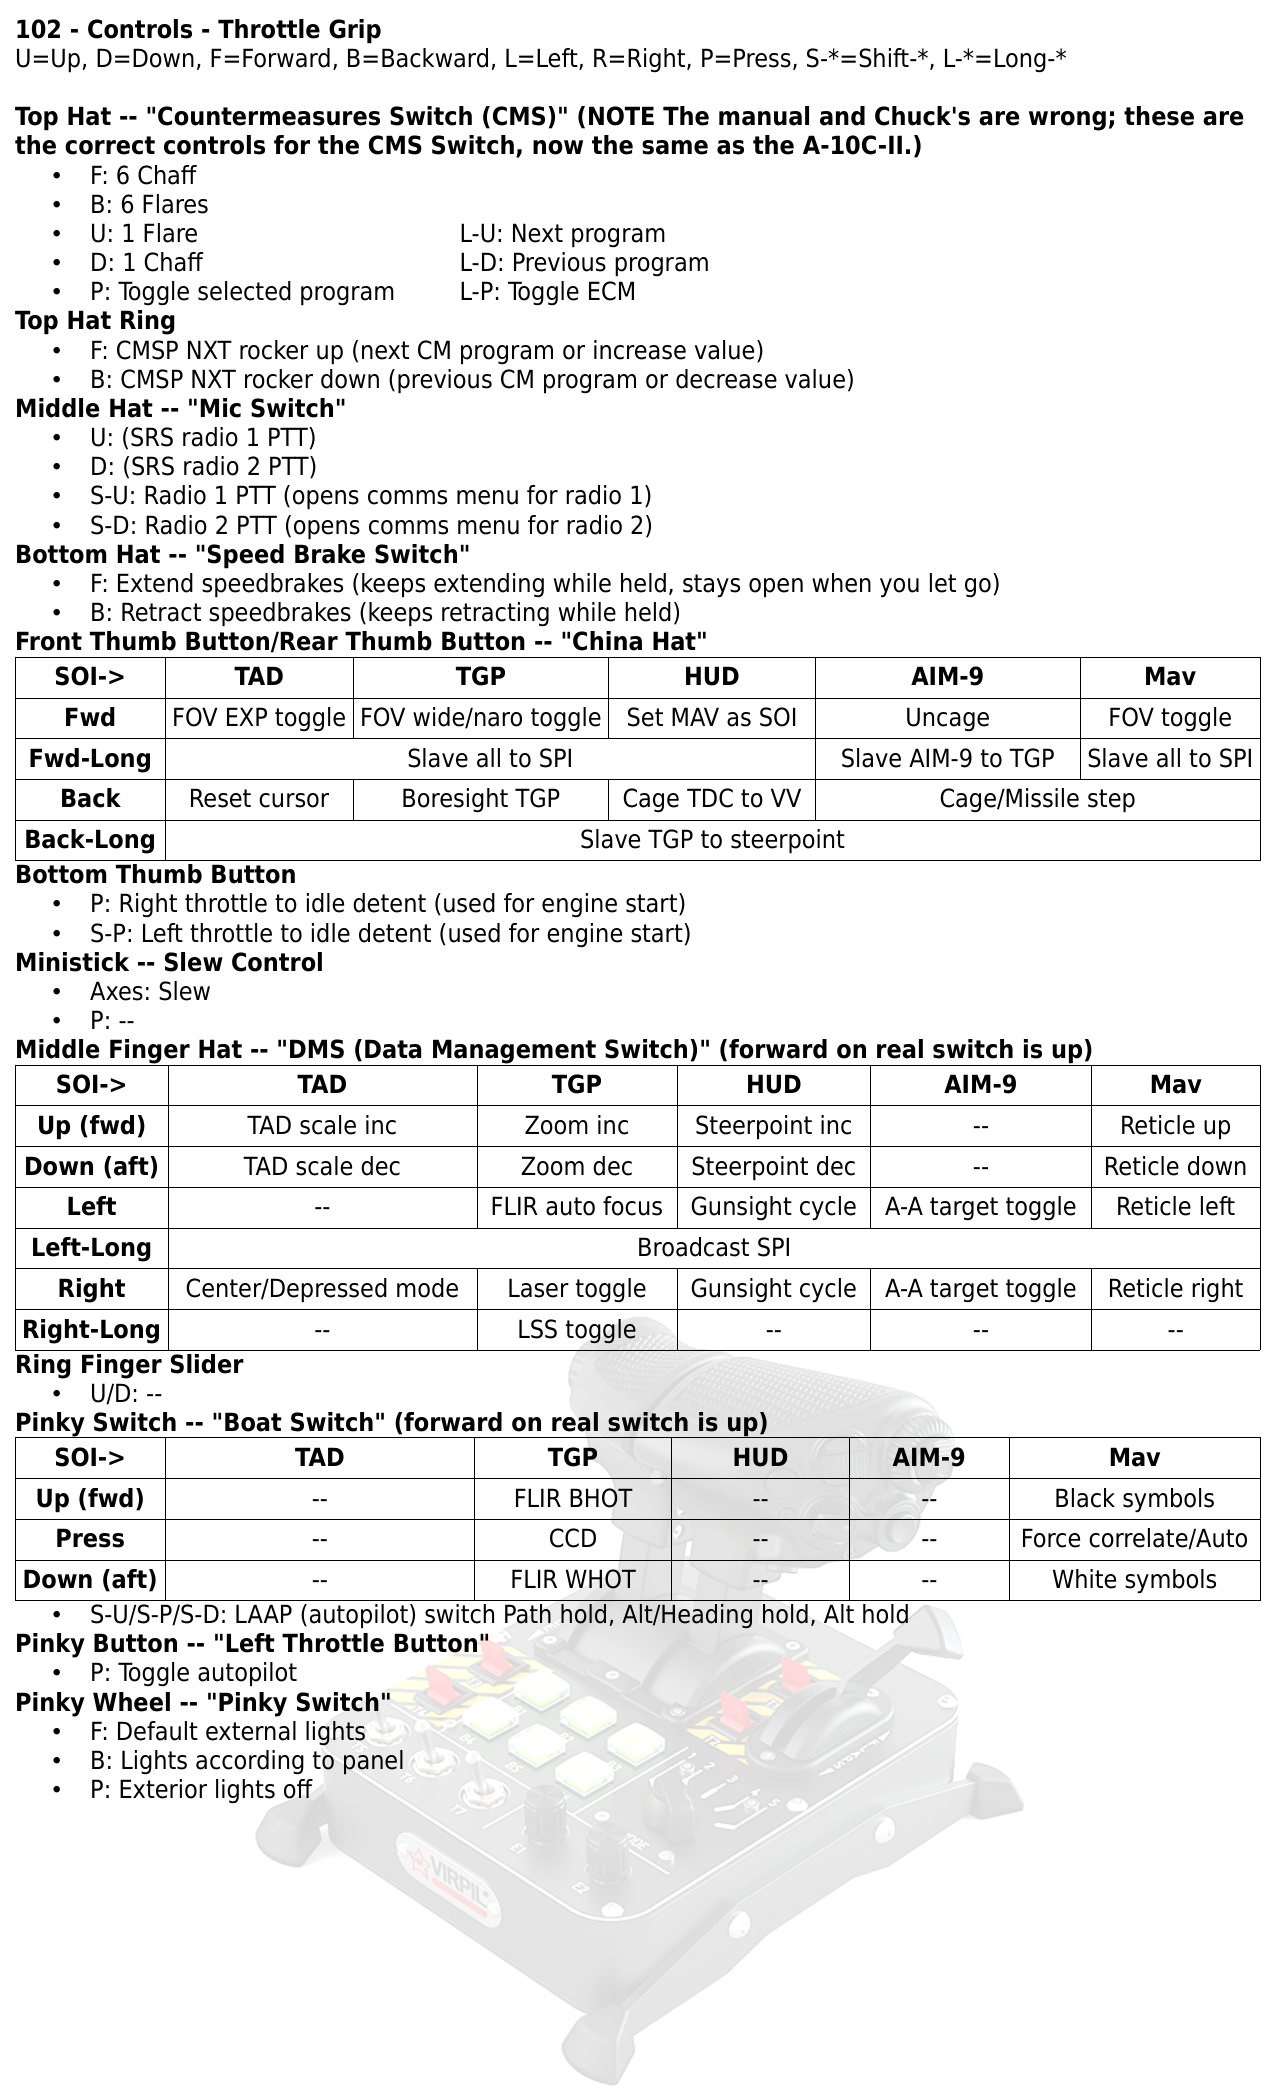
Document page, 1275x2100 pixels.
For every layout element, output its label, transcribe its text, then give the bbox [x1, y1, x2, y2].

list F: Default external lights [1045, 1717, 1260, 1746]
table_cell Reset cursor [166, 780, 353, 819]
text 102 - Controls - Throttle Grip [15, 15, 1260, 44]
text Ring Finger Slider [15, 1351, 230, 1379]
list P: Toggle autopilot [52, 1659, 230, 1688]
table_cell Slave all to SPI [166, 739, 815, 779]
table_cell FOV toggle [1081, 699, 1260, 738]
table_cell -- [871, 1106, 1091, 1146]
list U/D: -- [52, 1379, 230, 1408]
table_cell Up (fwd) [16, 1106, 168, 1146]
list B: CMSP NXT rocker down (previous CM program or decrease value) [52, 365, 1260, 394]
table_cell Center/Depressed mode [169, 1269, 477, 1309]
list F: CMSP NXT rocker up (next CM program or increase value) [52, 336, 1260, 365]
text Pinky Wheel -- "Pinky Switch" [1045, 1688, 1260, 1717]
table_cell Press [16, 1520, 165, 1559]
list S-D: Radio 2 PTT (opens comms menu for radio 2) [52, 511, 1260, 540]
table_cell Fwd [16, 699, 165, 738]
list S-P: Left throttle to idle detent (used for engine start) [52, 919, 1260, 948]
table_cell Back-Long [16, 821, 165, 860]
table_cell Boresight TGP [354, 780, 608, 819]
table_cell Steerpoint dec [678, 1147, 870, 1187]
list [1045, 1379, 1260, 1408]
table_header AIM-9 [871, 1066, 1091, 1105]
table_cell Right-Long [16, 1310, 168, 1350]
table_cell Cage TDC to VV [609, 780, 815, 819]
list B: Lights according to panel [52, 1746, 230, 1775]
text Ring Finger Slider [1045, 1351, 1260, 1379]
table_cell Broadcast SPI [169, 1229, 1260, 1268]
table_cell Right [16, 1269, 168, 1309]
table_cell Steerpoint inc [678, 1106, 870, 1146]
table_cell Reticle up [1092, 1106, 1260, 1146]
table_cell Fwd-Long [16, 739, 165, 779]
list Axes: Slew [52, 977, 1260, 1006]
table_cell Slave TGP to steerpoint [166, 821, 1260, 860]
table_cell Uncage [816, 699, 1080, 738]
table_header TAD [166, 1438, 230, 1478]
table_cell TAD scale inc [169, 1106, 477, 1146]
list P: -- [52, 1006, 1260, 1035]
table_cell -- [169, 1188, 477, 1227]
table_cell Black symbols [1045, 1479, 1260, 1519]
table_cell FLIR auto focus [478, 1188, 677, 1227]
table_cell Left-Long [16, 1229, 168, 1268]
list S-U/S-P/S-D: LAAP (autopilot) switch Path hold, Alt/Heading hold, Alt hold [52, 1601, 230, 1629]
list P: Exterior lights off [52, 1775, 230, 1804]
text Pinky Switch -- "Boat Switch" (forward on real switch is up) [1045, 1408, 1260, 1437]
text Top Hat Ring [15, 307, 1260, 336]
table_cell Left [16, 1188, 168, 1227]
table_cell FOV EXP toggle [166, 699, 353, 738]
list D: 1 Chaff L-D: Previous program [52, 248, 1260, 277]
text Middle Finger Hat -- "DMS (Data Management Switch)" (forward on real switch is up) [15, 1035, 1260, 1064]
table_cell -- [169, 1310, 230, 1350]
text Top Hat -- "Countermeasures Switch (CMS)" (NOTE The manual and Chuck's are wrong; these are the correct controls for the CMS Switch, now the same as the A-10C-II.) [15, 102, 1260, 161]
table_cell A-A target toggle [871, 1188, 1091, 1227]
table_header SOI-> [16, 1066, 168, 1105]
table_cell -- [166, 1561, 230, 1600]
table_cell Reticle left [1092, 1188, 1260, 1227]
text Front Thumb Button/Rear Thumb Button -- "China Hat" [15, 627, 1260, 657]
table_cell A-A target toggle [871, 1269, 1091, 1309]
table_cell Set MAV as SOI [609, 699, 815, 738]
table_header TAD [166, 658, 353, 697]
table_cell Back [16, 780, 165, 819]
list P: Toggle selected program L-P: Toggle ECM [52, 277, 1260, 307]
text Pinky Button -- "Left Throttle Button" [15, 1629, 230, 1659]
list U: (SRS radio 1 PTT) [52, 423, 1260, 452]
list F: Extend speedbrakes (keeps extending while held, stays open when you let go) [52, 569, 1260, 598]
list U: 1 Flare L-U: Next program [52, 219, 1260, 248]
list P: Right throttle to idle detent (used for engine start) [52, 889, 1260, 919]
table_cell Zoom inc [478, 1106, 677, 1146]
table_header HUD [609, 658, 815, 697]
list B: Retract speedbrakes (keeps retracting while held) [52, 598, 1260, 627]
table_cell Cage/Missile step [816, 780, 1260, 819]
table_cell Reticle right [1092, 1269, 1260, 1309]
table_header Mav [1045, 1438, 1260, 1478]
list B: Lights according to panel [1045, 1746, 1260, 1775]
list D: (SRS radio 2 PTT) [52, 452, 1260, 482]
table_cell FOV wide/naro toggle [354, 699, 608, 738]
table_cell -- [1092, 1310, 1260, 1350]
list P: Exterior lights off [1045, 1775, 1260, 1804]
table_header TAD [169, 1066, 477, 1105]
table_cell TAD scale dec [169, 1147, 477, 1187]
list B: 6 Flares [52, 190, 1260, 219]
table_cell Zoom dec [478, 1147, 677, 1187]
table_header Mav [1092, 1066, 1260, 1105]
table_header SOI-> [16, 658, 165, 697]
table_cell Down (aft) [16, 1147, 168, 1187]
table_cell -- [871, 1147, 1091, 1187]
table_cell White symbols [1045, 1561, 1260, 1600]
text Pinky Switch -- "Boat Switch" (forward on real switch is up) [15, 1408, 230, 1437]
text U=Up, D=Down, F=Forward, B=Backward, L=Left, R=Right, P=Press, S-*=Shift-*, L-*=Long-* [15, 44, 1260, 73]
table_cell Laser toggle [478, 1269, 677, 1307]
table_header TGP [478, 1066, 677, 1105]
text Middle Hat -- "Mic Switch" [15, 394, 1260, 423]
table_cell -- [166, 1520, 230, 1559]
table_cell Gunsight cycle [678, 1269, 870, 1307]
text Pinky Wheel -- "Pinky Switch" [15, 1688, 230, 1717]
table_header SOI-> [16, 1438, 165, 1478]
list P: Toggle autopilot [1045, 1659, 1260, 1688]
table_header TGP [354, 658, 608, 697]
table_cell Slave AIM-9 to TGP [816, 739, 1080, 779]
table_cell -- [1045, 1310, 1091, 1350]
table_header Mav [1081, 658, 1260, 697]
text Pinky Button -- "Left Throttle Button" [1045, 1629, 1260, 1659]
table_cell Force correlate/Auto [1045, 1520, 1260, 1559]
table_cell Reticle down [1092, 1147, 1260, 1187]
text Bottom Thumb Button [15, 861, 1260, 889]
list S-U: Radio 1 PTT (opens comms menu for radio 1) [52, 482, 1260, 511]
table_cell Up (fwd) [16, 1479, 165, 1519]
table_cell Slave all to SPI [1081, 739, 1260, 779]
text Bottom Hat -- "Speed Brake Switch" [15, 540, 1260, 569]
list F: 6 Chaff [52, 161, 1260, 190]
list F: Default external lights [52, 1717, 230, 1746]
table_cell Gunsight cycle [678, 1188, 870, 1227]
list S-U/S-P/S-D: LAAP (autopilot) switch Path hold, Alt/Heading hold, Alt hold [1045, 1601, 1260, 1629]
table_cell -- [166, 1479, 230, 1519]
text Ministick -- Slew Control [15, 948, 1260, 977]
table_header HUD [678, 1066, 870, 1105]
table_header AIM-9 [816, 658, 1080, 697]
table_cell Down (aft) [16, 1561, 165, 1600]
